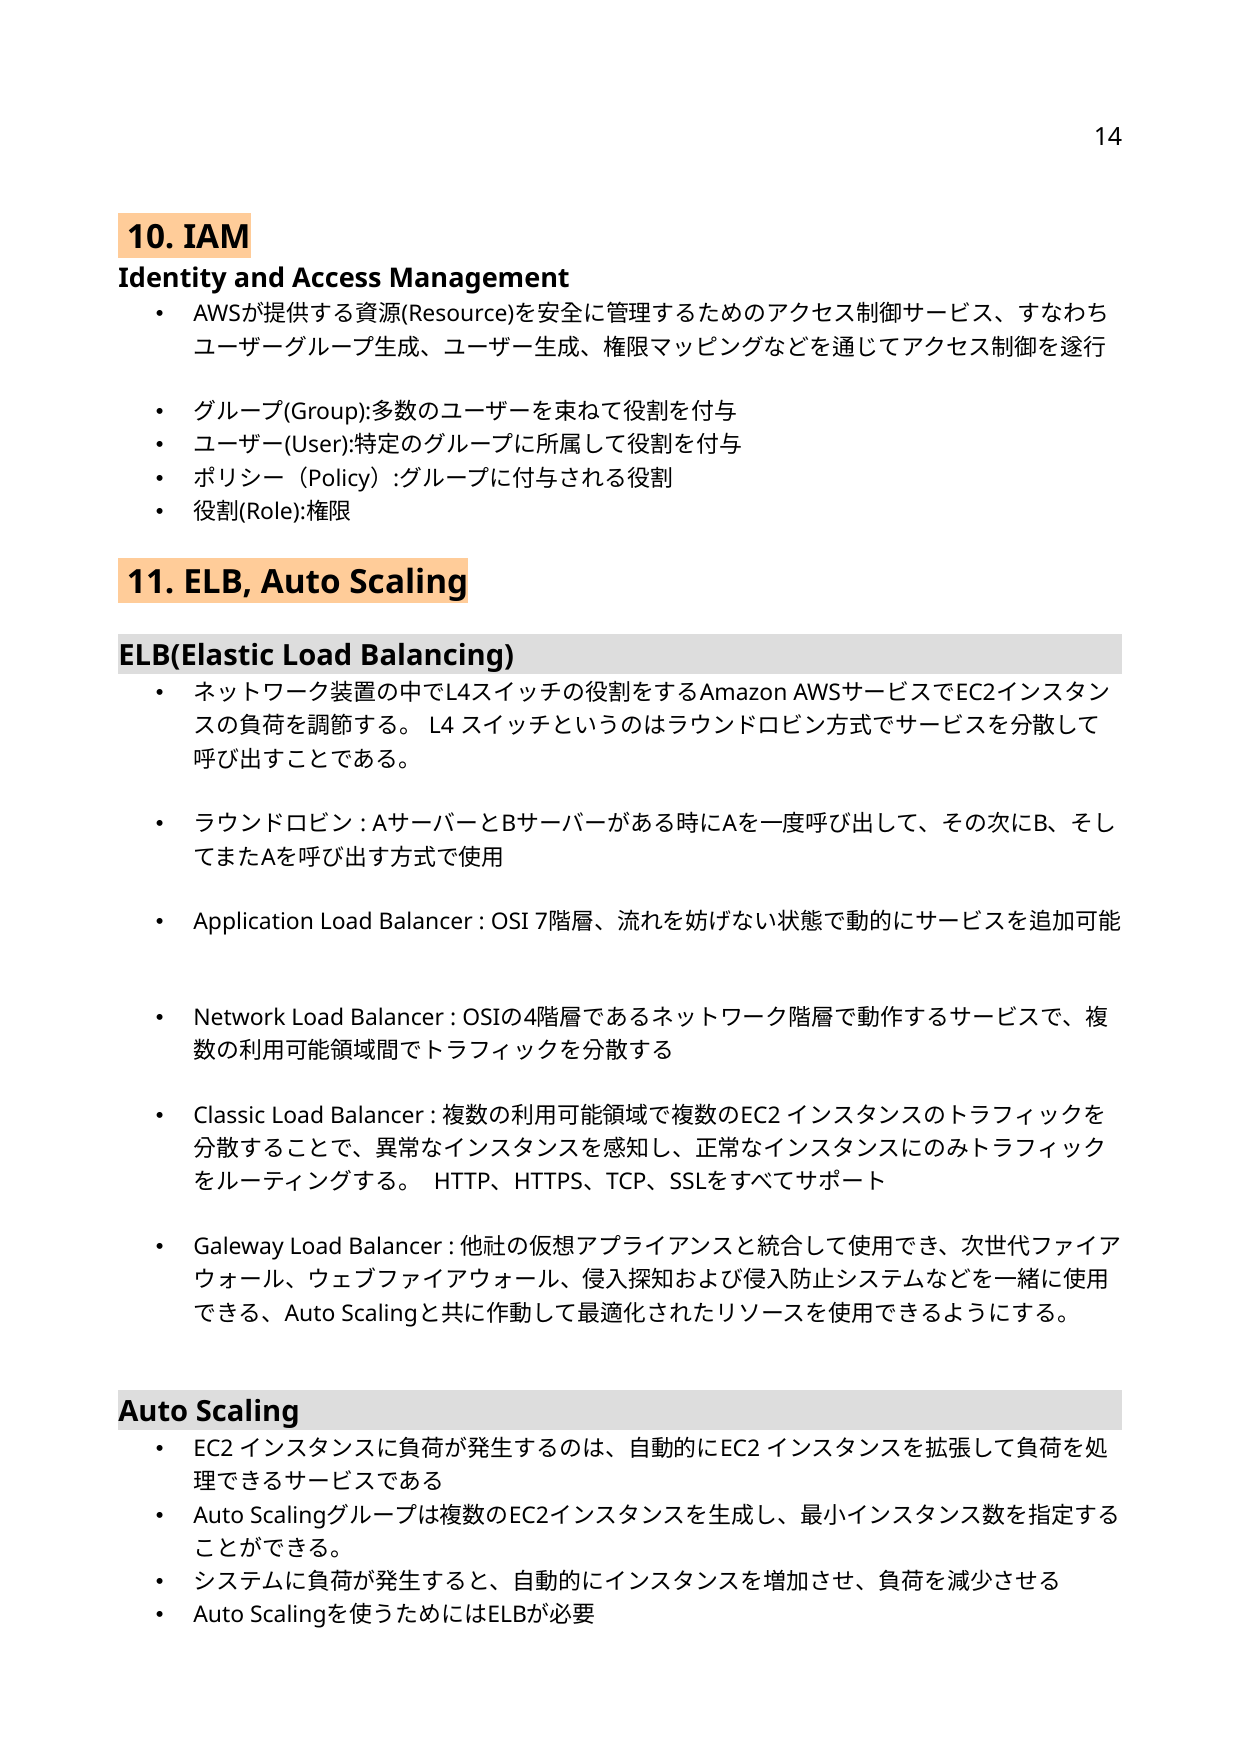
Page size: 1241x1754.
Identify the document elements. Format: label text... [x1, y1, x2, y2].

list Auto Scalingグループは複数のEC2インスタンスを生成し、最小インスタンス数を指定することができる。 [156, 1496, 1122, 1563]
text Auto Scaling [118, 1390, 1122, 1430]
list Network Load Balancer : OSIの4階層であるネットワーク階層で動作するサービスで、複数の利用可能領域間でトラフィックを分散する [156, 999, 1122, 1097]
text 11. ELB, Auto Scaling [118, 558, 1122, 603]
list システムに負荷が発生すると、自動的にインスタンスを増加させ、負荷を減少させる [156, 1563, 1122, 1596]
list ユーザー(User):特定のグループに所属して役割を付与 [156, 426, 1122, 460]
list ネットワーク装置の中でL4スイッチの役割をするAmazon AWSサービスでEC2インスタンスの負荷を調節する。 L4 スイッチというのはラウンドロビン方式でサービスを分散して呼び出すことである。 [156, 674, 1122, 805]
list グループ(Group):多数のユーザーを束ねて役割を付与 [156, 393, 1122, 426]
list AWSが提供する資源(Resource)を安全に管理するためのアクセス制御サービス、すなわちユーザーグループ生成、ユーザー生成、権限マッピングなどを通じてアクセス制御を遂行 [156, 295, 1122, 362]
text 10. IAM [118, 213, 1122, 258]
list Auto Scalingを使うためにはELBが必要 [156, 1596, 1122, 1629]
list EC2 インスタンスに負荷が発生するのは、自動的にEC2 インスタンスを拡張して負荷を処理できるサービスである [156, 1430, 1122, 1496]
list Galeway Load Balancer : 他社の仮想アプライアンスと統合して使用でき、次世代ファイアウォール、ウェブファイアウォール、侵入探知および侵入防止システムなどを一緒に使用できる、Auto Scalingと共に作動して最適化されたリソースを使用できるようにする。 [156, 1228, 1122, 1328]
list ラウンドロビン : AサーバーとBサーバーがある時にAを一度呼び出して、その次にB、そしてまたAを呼び出す方式で使用 [156, 805, 1122, 903]
text Identity and Access Management [118, 258, 1122, 295]
list 役割(Role):権限 [156, 493, 1122, 526]
text ELB(Elastic Load Balancing) [118, 634, 1122, 674]
list Classic Load Balancer : 複数の利用可能領域で複数のEC2 インスタンスのトラフィックを分散することで、異常なインスタンスを感知し、正常なインスタンスにのみトラフィックをルーティングする。 HTTP、HTTPS、TCP、SSLをすべてサポート [156, 1097, 1122, 1228]
list ポリシー（Policy）:グループに付与される役割 [156, 460, 1122, 493]
list Application Load Balancer : OSI 7階層、流れを妨げない状態で動的にサービスを追加可能 [156, 903, 1122, 999]
